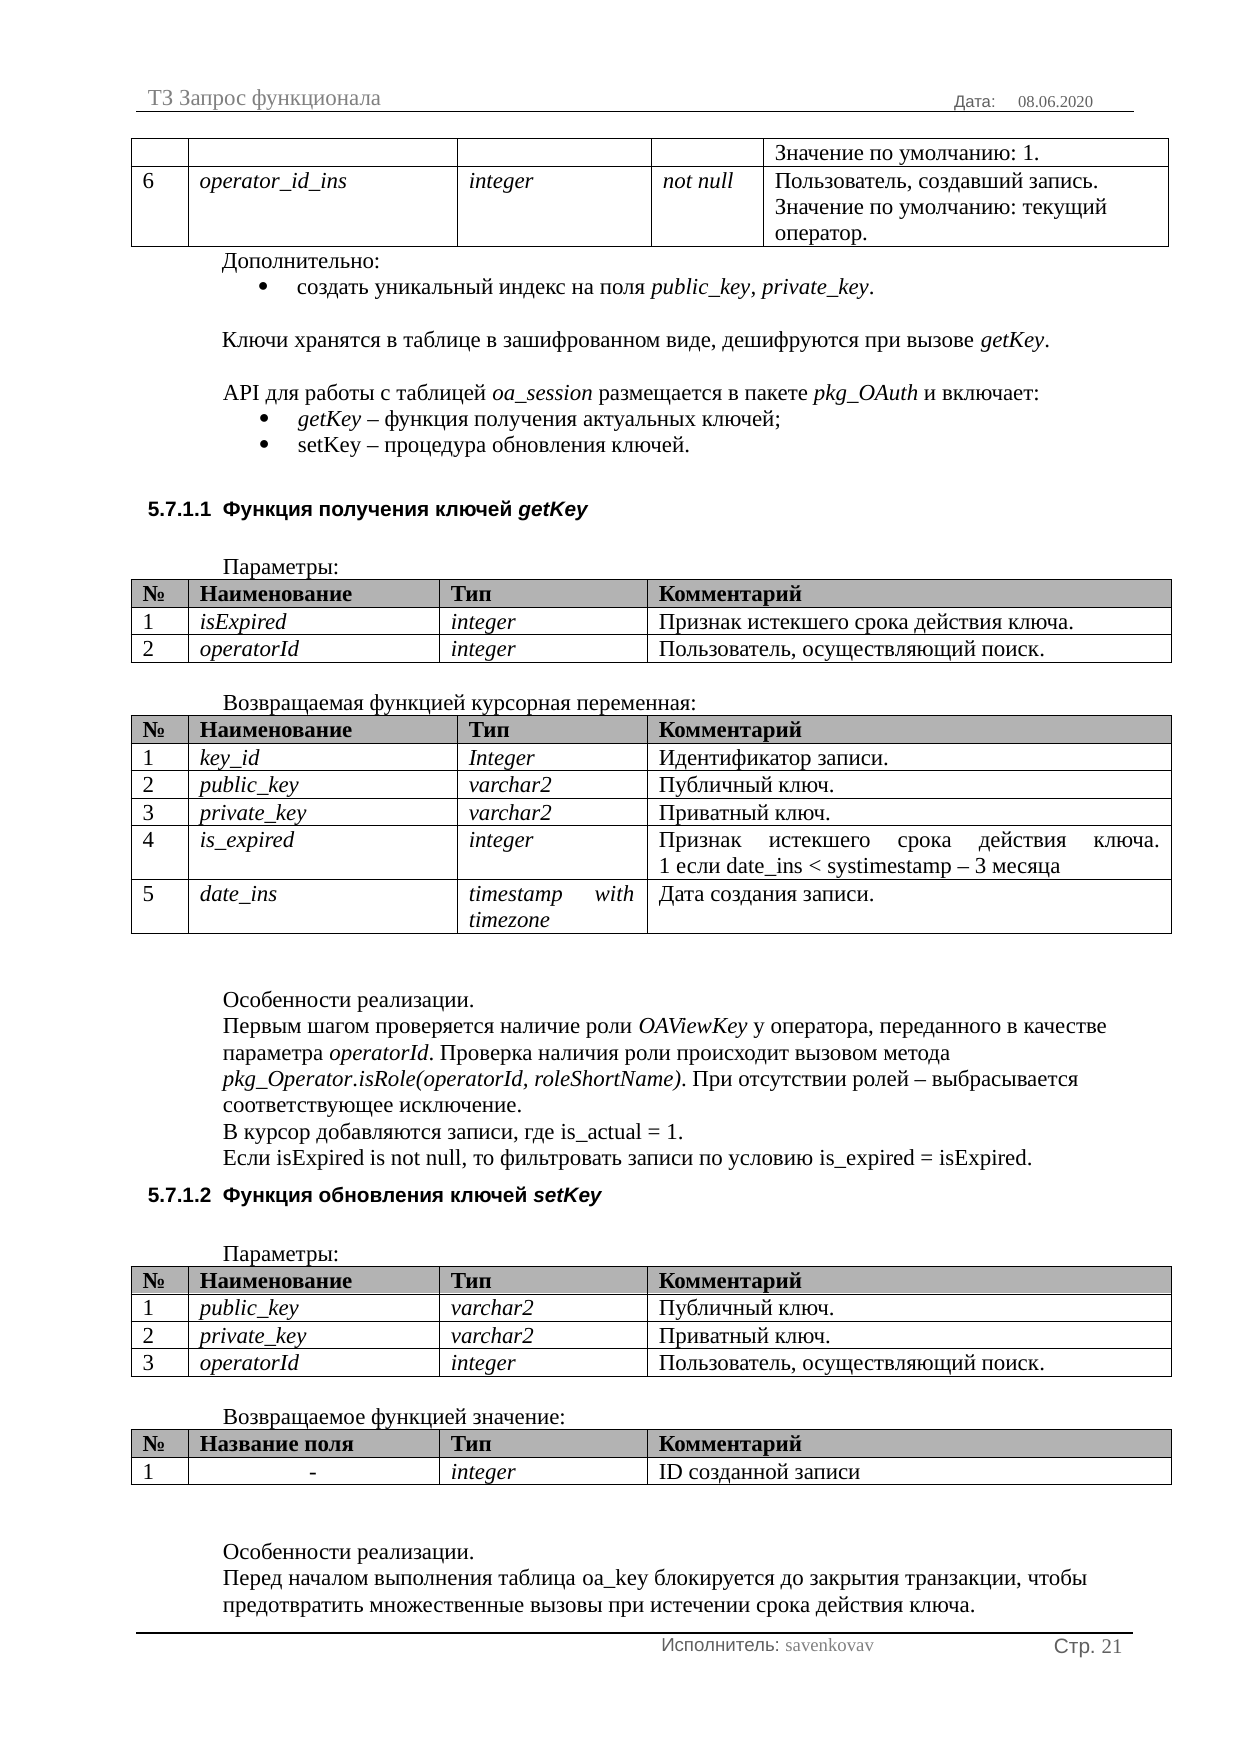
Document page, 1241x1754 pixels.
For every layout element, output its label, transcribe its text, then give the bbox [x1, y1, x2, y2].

table_cell Дата создания записи. [648, 880, 1171, 932]
subtitle Функция обновления ключей setKey [148, 1183, 1152, 1207]
table_header Тип [440, 1267, 647, 1293]
table_cell [189, 139, 457, 166]
table_cell integer [440, 1458, 647, 1484]
text Дополнительно: [222, 247, 1152, 273]
table_cell operator_id_ins [189, 167, 457, 246]
text Особенности реализации. [223, 986, 1152, 1012]
text Первым шагом проверяется наличие роли OAViewKey у оператора, переданного в качестве параметра operatorId. Проверка наличия роли происходит вызовом метода pkg_Operator.isRole(operatorId, roleShortName). При отсутствии ролей – выбрасывается соответствующее исключение. [223, 1012, 1152, 1118]
table_cell [458, 139, 651, 166]
table_cell Публичный ключ. [648, 771, 1171, 797]
table_header Наименование [189, 1267, 439, 1293]
table_cell operatorId [189, 635, 439, 662]
table_cell Публичный ключ. [648, 1295, 1171, 1321]
table_header Комментарий [648, 1430, 1171, 1457]
table_cell 2 [132, 635, 188, 662]
table_cell integer [440, 1349, 647, 1376]
table_cell public_key [189, 1295, 439, 1321]
table_cell 1 [132, 1295, 188, 1321]
table_cell 3 [132, 799, 188, 825]
table_cell date_ins [189, 880, 457, 932]
table_header № [132, 1267, 188, 1293]
table_cell key_id [189, 744, 457, 770]
table_cell Признак истекшего срока действия ключа. [648, 608, 1171, 634]
table_cell integer [458, 826, 647, 879]
table_cell 1 [132, 608, 188, 634]
table_header Наименование [189, 716, 457, 743]
table_cell 4 [132, 826, 188, 879]
table_cell Пользователь, осуществляющий поиск. [648, 1349, 1171, 1376]
table_header Наименование [189, 580, 439, 607]
text API для работы с таблицей oa_session размещается в пакете pkg_OAuth и включает: [223, 378, 1152, 405]
table_header Тип [440, 580, 647, 607]
text Параметры: [223, 1240, 1152, 1266]
table_cell integer [440, 608, 647, 634]
table_cell 1 [132, 744, 188, 770]
table_cell private_key [189, 799, 457, 825]
text Ключи хранятся в таблице в зашифрованном виде, дешифруются при вызове getKey. [222, 326, 1152, 352]
table_header № [132, 1430, 188, 1457]
table_header Тип [440, 1430, 647, 1457]
table_cell integer [458, 167, 651, 246]
table_header Тип [458, 716, 647, 743]
text Особенности реализации. [223, 1538, 1152, 1564]
table_header № [132, 580, 188, 607]
table_cell is_expired [189, 826, 457, 879]
table_cell 2 [132, 1322, 188, 1348]
table_cell operatorId [189, 1349, 439, 1376]
table_cell [132, 139, 188, 166]
table_cell public_key [189, 771, 457, 797]
table_cell varchar2 [440, 1295, 647, 1321]
table_header Комментарий [648, 1267, 1171, 1293]
text В курсор добавляются записи, где is_actual = 1. [223, 1118, 1152, 1144]
table_cell private_key [189, 1322, 439, 1348]
subtitle Функция получения ключей getKey [148, 496, 1152, 520]
table_cell Пользователь, осуществляющий поиск. [648, 635, 1171, 662]
table_cell 6 [132, 167, 188, 246]
table_cell integer [440, 635, 647, 662]
table_cell 2 [132, 771, 188, 797]
table_header Комментарий [648, 580, 1171, 607]
text Возвращаемое функцией значение: [223, 1403, 1152, 1429]
table_cell Integer [458, 744, 647, 770]
table_cell Приватный ключ. [648, 1322, 1171, 1348]
text Параметры: [223, 553, 1152, 579]
table_cell Значение по умолчанию: 1. [764, 139, 1168, 166]
table_cell varchar2 [440, 1322, 647, 1348]
table_header Название поля [189, 1430, 439, 1457]
table_cell - [189, 1458, 439, 1484]
table_cell Идентификатор записи. [648, 744, 1171, 770]
table_cell isExpired [189, 608, 439, 634]
table_cell Признак истекшего срока действия ключа. 1 если date_ins < systimestamp – 3 месяца [648, 826, 1171, 879]
list создать уникальный индекс на поля public_key, private_key. [259, 273, 1152, 299]
table_header Комментарий [648, 716, 1171, 743]
list getKey – функция получения актуальных ключей; [260, 405, 1152, 431]
table_cell 3 [132, 1349, 188, 1376]
text Перед началом выполнения таблица oa_key блокируется до закрытия транзакции, чтобы предотвратить множественные вызовы при истечении срока действия ключа. [223, 1564, 1152, 1617]
table_cell 1 [132, 1458, 188, 1484]
table_header № [132, 716, 188, 743]
table_cell [652, 139, 763, 166]
text Возвращаемая функцией курсорная переменная: [223, 689, 1152, 715]
table_cell Приватный ключ. [648, 799, 1171, 825]
table_cell not null [652, 167, 763, 246]
table_cell varchar2 [458, 771, 647, 797]
list setKey – процедура обновления ключей. [260, 431, 1152, 458]
table_cell timestamp with timezone [458, 880, 647, 932]
table_cell 5 [132, 880, 188, 932]
table_cell varchar2 [458, 799, 647, 825]
table_cell ID созданной записи [648, 1458, 1171, 1484]
table_cell Пользователь, создавший запись. Значение по умолчанию: текущий оператор. [764, 167, 1168, 246]
text Если isExpired is not null, то фильтровать записи по условию is_expired = isExpired. [223, 1144, 1152, 1171]
